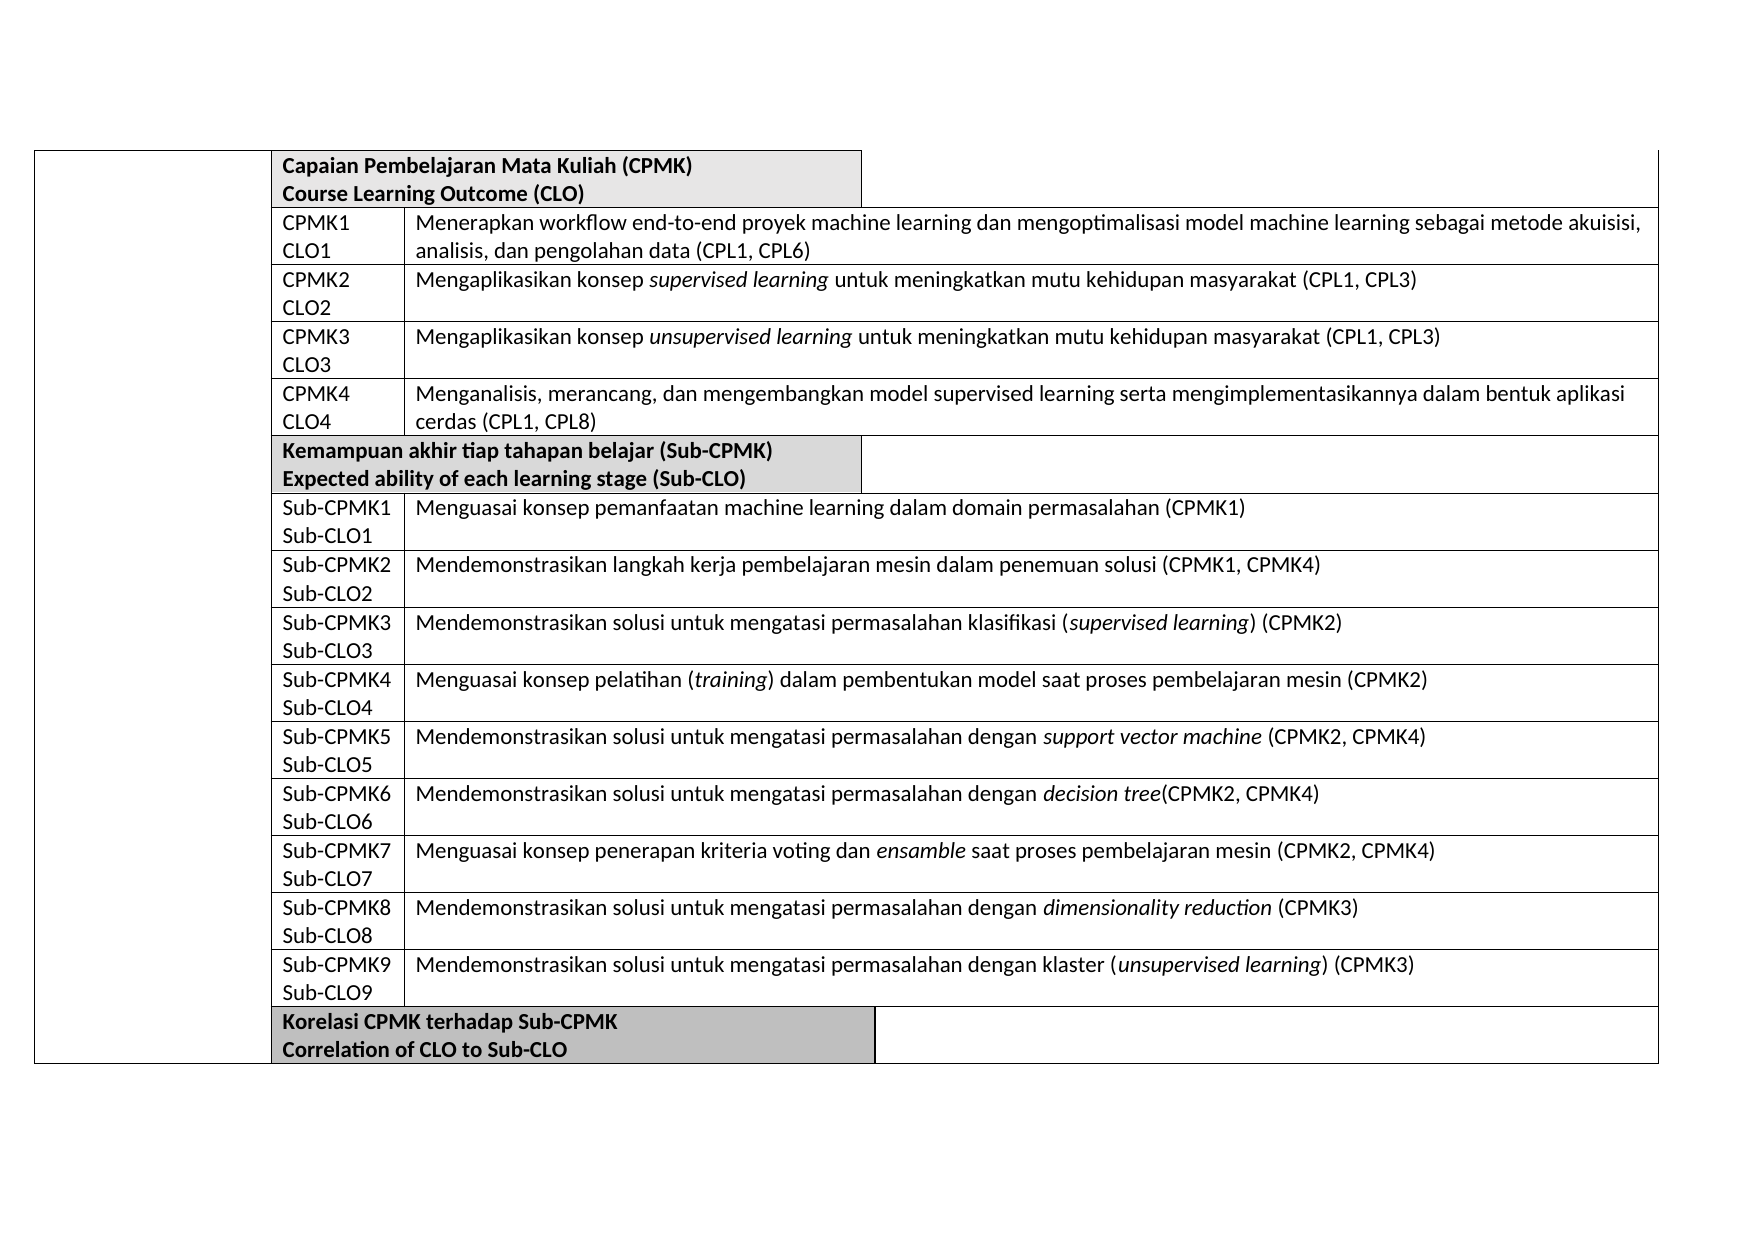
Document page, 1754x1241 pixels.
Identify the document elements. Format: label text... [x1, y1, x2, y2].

table_cell Mengaplikasikan konsep unsupervised learning untuk meningkatkan mutu kehidupan masyarakat (CPL1, CPL3) [405, 322, 1658, 378]
table_cell CPMK2 CLO2 [272, 265, 404, 321]
table_cell Sub-CPMK8 Sub-CLO8 [272, 893, 404, 949]
table_cell Capaian Pembelajaran Mata Kuliah (CPMK) Course Learning Outcome (CLO) [272, 151, 861, 207]
table_cell [862, 150, 1658, 207]
table_cell Korelasi CPMK terhadap Sub-CPMK Correlation of CLO to Sub-CLO [272, 1007, 874, 1063]
table_cell Sub-CPMK5 Sub-CLO5 [272, 722, 404, 778]
table_cell Sub-CPMK3 Sub-CLO3 [272, 608, 404, 664]
table_cell Mendemonstrasikan solusi untuk mengatasi permasalahan dengan support vector machine (CPMK2, CPMK4) [405, 722, 1658, 778]
table_cell Menganalisis, merancang, dan mengembangkan model supervised learning serta mengimplementasikannya dalam bentuk aplikasi cerdas (CPL1, CPL8) [405, 379, 1658, 435]
table_cell Sub-CPMK4 Sub-CLO4 [272, 665, 404, 721]
table_cell Menguasai konsep pelatihan (training) dalam pembentukan model saat proses pembelajaran mesin (CPMK2) [405, 665, 1658, 721]
table_cell Mendemonstrasikan solusi untuk mengatasi permasalahan klasifikasi (supervised learning) (CPMK2) [405, 608, 1658, 664]
table_cell Sub-CPMK7 Sub-CLO7 [272, 836, 404, 892]
table_cell Mendemonstrasikan solusi untuk mengatasi permasalahan dengan dimensionality reduction (CPMK3) [405, 893, 1658, 949]
table_cell Mendemonstrasikan langkah kerja pembelajaran mesin dalam penemuan solusi (CPMK1, CPMK4) [405, 551, 1658, 607]
table_cell Mendemonstrasikan solusi untuk mengatasi permasalahan dengan klaster (unsupervised learning) (CPMK3) [405, 950, 1658, 1006]
table_cell CPMK4 CLO4 [272, 379, 404, 435]
table_cell Mendemonstrasikan solusi untuk mengatasi permasalahan dengan decision tree(CPMK2, CPMK4) [405, 779, 1658, 835]
table_cell Menerapkan workflow end-to-end proyek machine learning dan mengoptimalisasi model machine learning sebagai metode akuisisi, analisis, dan pengolahan data (CPL1, CPL6) [405, 208, 1658, 264]
table_cell Mengaplikasikan konsep supervised learning untuk meningkatkan mutu kehidupan masyarakat (CPL1, CPL3) [405, 265, 1658, 321]
table_cell Kemampuan akhir tiap tahapan belajar (Sub-CPMK) Expected ability of each learning stage (Sub-CLO) [272, 436, 861, 492]
table_cell [876, 1007, 1658, 1063]
table_cell Menguasai konsep penerapan kriteria voting dan ensamble saat proses pembelajaran mesin (CPMK2, CPMK4) [405, 836, 1658, 892]
table_cell Sub-CPMK6 Sub-CLO6 [272, 779, 404, 835]
table_cell Sub-CPMK9 Sub-CLO9 [272, 950, 404, 1006]
table_cell CPMK1 CLO1 [272, 208, 404, 264]
table_cell CPMK3 CLO3 [272, 322, 404, 378]
table_cell Sub-CPMK2 Sub-CLO2 [272, 551, 404, 607]
table_cell Sub-CPMK1 Sub-CLO1 [272, 494, 404, 549]
table_cell [862, 436, 1658, 492]
table_cell Menguasai konsep pemanfaatan machine learning dalam domain permasalahan (CPMK1) [405, 494, 1658, 549]
